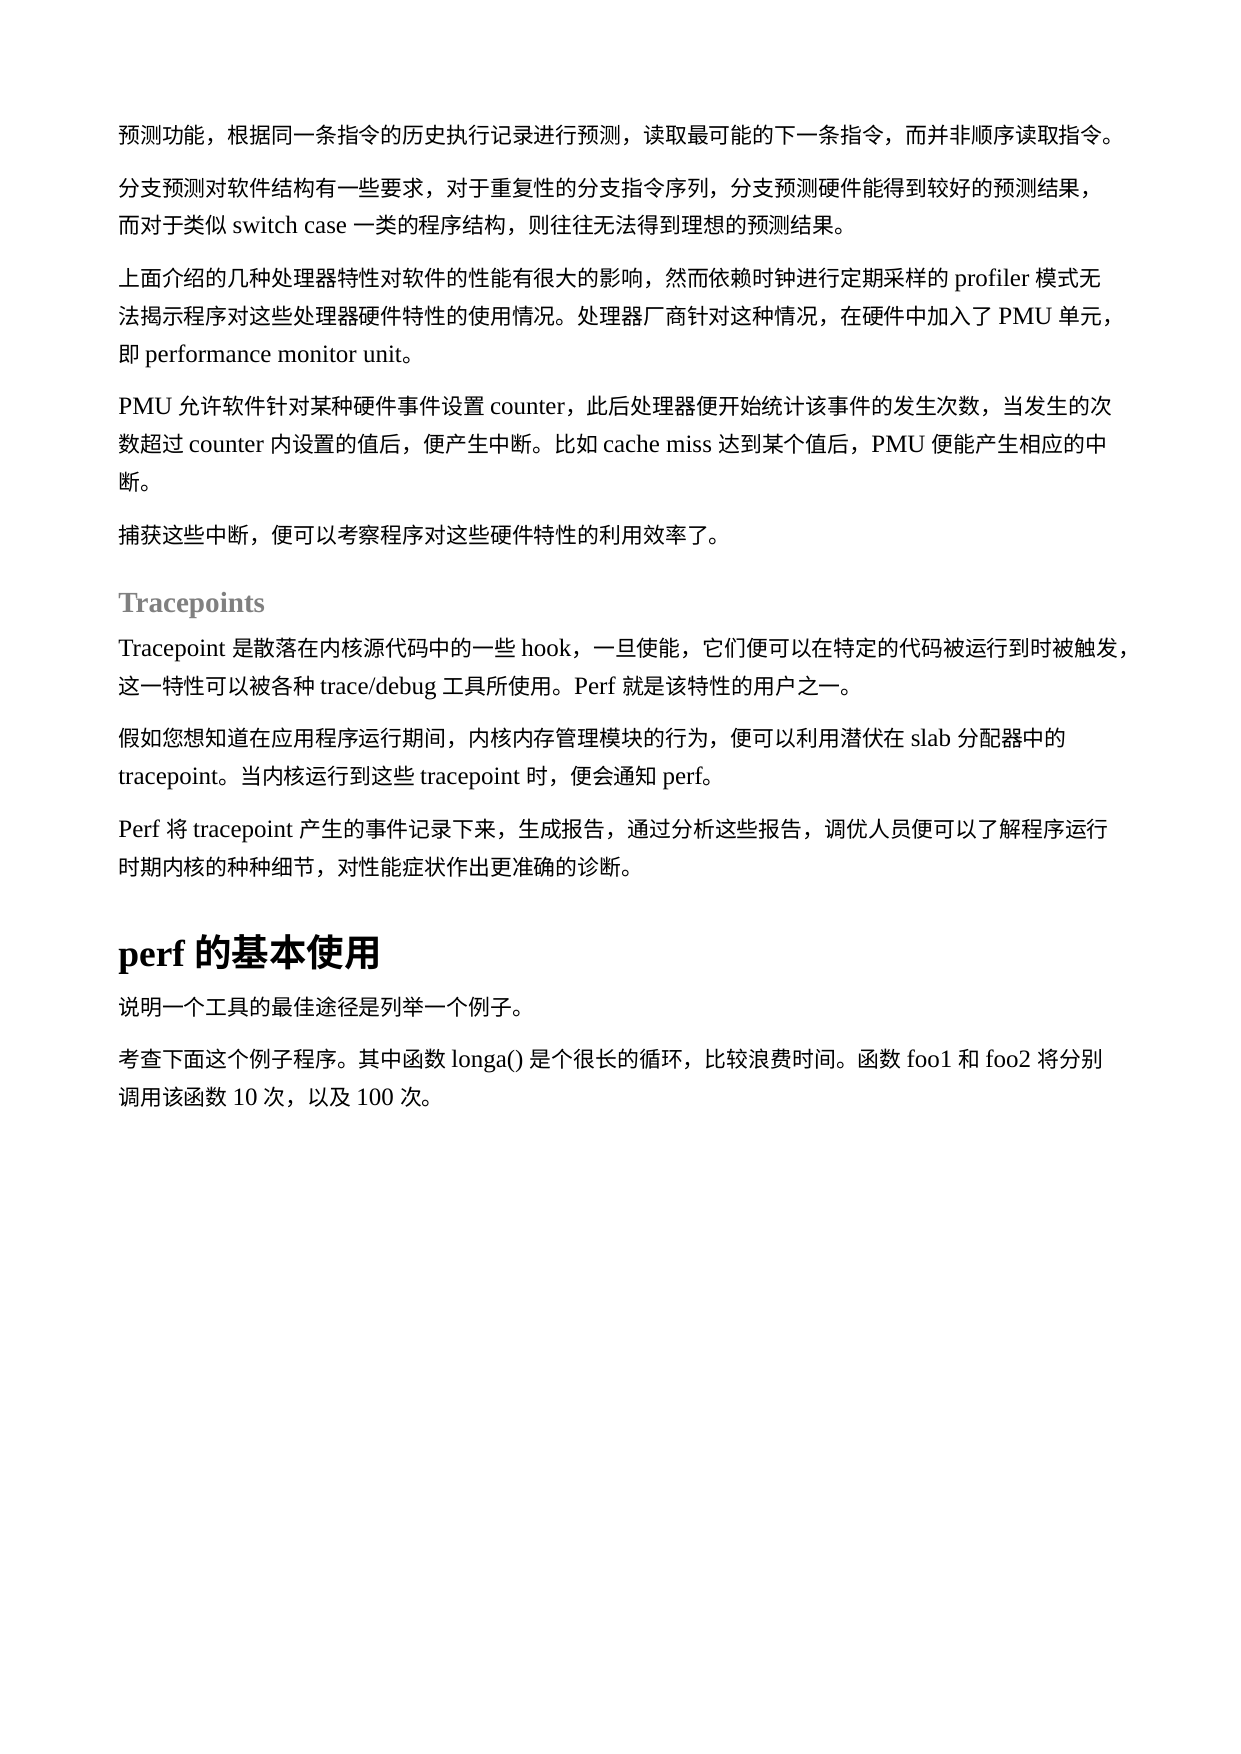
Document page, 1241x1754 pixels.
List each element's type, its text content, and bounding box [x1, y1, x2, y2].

text PMU 允许软件针对某种硬件事件设置 counter，此后处理器便开始统计该事件的发生次数，当发生的次数超过 counter 内设置的值后，便产生中断。比如 cache miss 达到某个值后，PMU 便能产生相应的中断。 [118, 389, 1122, 497]
text Perf 将 tracepoint 产生的事件记录下来，生成报告，通过分析这些报告，调优人员便可以了解程序运行时期内核的种种细节，对性能症状作出更准确的诊断。 [118, 812, 1122, 881]
subtitle perf 的基本使用 [118, 923, 1122, 977]
subtitle Tracepoints [118, 585, 1122, 618]
text 考查下面这个例子程序。其中函数 longa() 是个很长的循环，比较浪费时间。函数 foo1 和 foo2 将分别调用该函数 10 次，以及 100 次。 [118, 1042, 1122, 1112]
text 分支预测对软件结构有一些要求，对于重复性的分支指令序列，分支预测硬件能得到较好的预测结果，而对于类似 switch case 一类的程序结构，则往往无法得到理想的预测结果。 [118, 171, 1122, 240]
text 预测功能，根据同一条指令的历史执行记录进行预测，读取最可能的下一条指令，而并非顺序读取指令。 [118, 118, 1122, 150]
text Tracepoint 是散落在内核源代码中的一些 hook，一旦使能，它们便可以在特定的代码被运行到时被触发，这一特性可以被各种 trace/debug 工具所使用。Perf 就是该特性的用户之一。 [118, 631, 1122, 700]
text 上面介绍的几种处理器特性对软件的性能有很大的影响，然而依赖时钟进行定期采样的 profiler 模式无法揭示程序对这些处理器硬件特性的使用情况。处理器厂商针对这种情况，在硬件中加入了 PMU 单元，即 performance monitor unit。 [118, 261, 1122, 368]
text 捕获这些中断，便可以考察程序对这些硬件特性的利用效率了。 [118, 518, 1122, 549]
text 说明一个工具的最佳途径是列举一个例子。 [118, 990, 1122, 1021]
text 假如您想知道在应用程序运行期间，内核内存管理模块的行为，便可以利用潜伏在 slab 分配器中的 tracepoint。当内核运行到这些 tracepoint 时，便会通知 perf。 [118, 721, 1122, 791]
